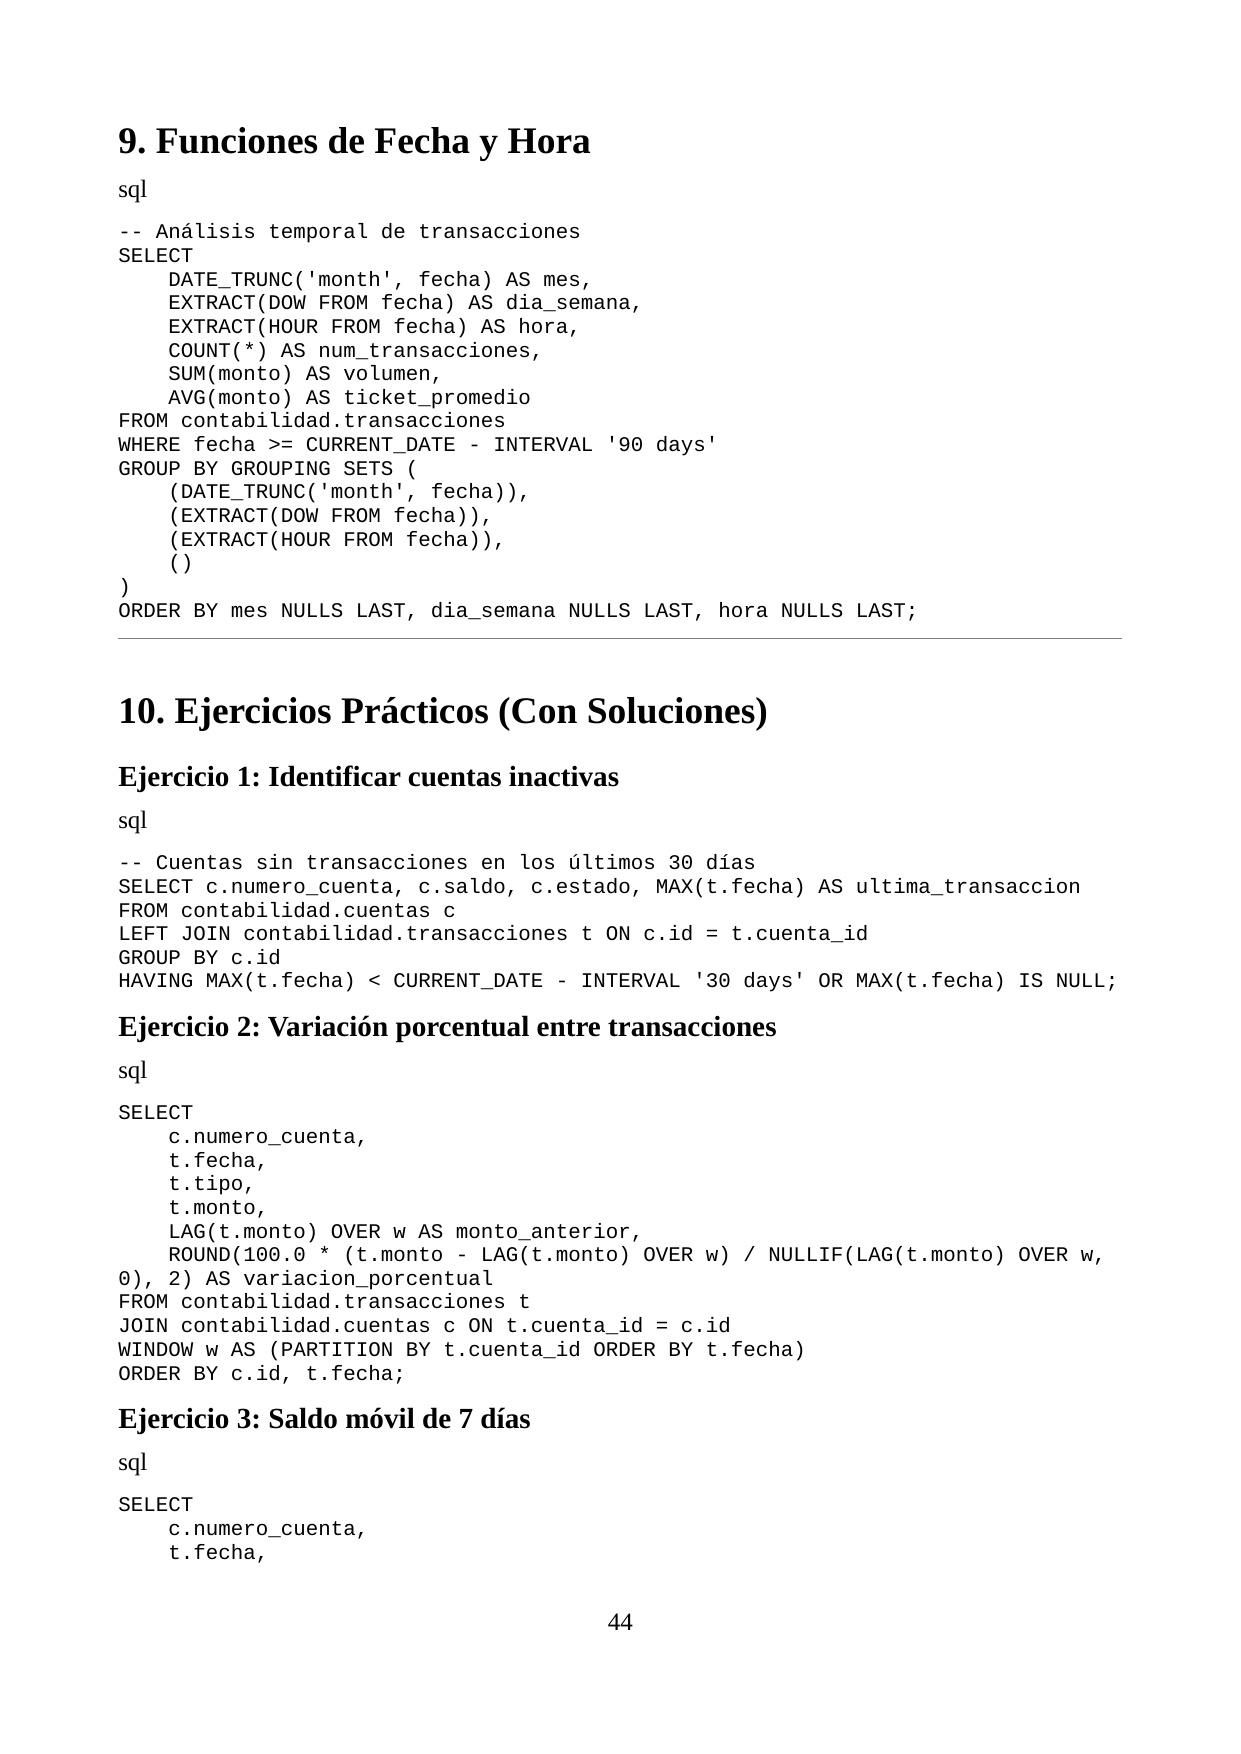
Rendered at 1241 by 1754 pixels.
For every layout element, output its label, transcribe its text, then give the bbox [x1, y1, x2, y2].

subtitle Ejercicio 2: Variación porcentual entre transacciones [118, 1009, 1122, 1042]
text EXTRACT(DOW FROM fecha) AS dia_semana, [118, 292, 1122, 316]
text LEFT JOIN contabilidad.transacciones t ON c.id = t.cuenta_id [118, 923, 1122, 947]
text sql [118, 805, 1122, 833]
text t.fecha, [118, 1150, 1122, 1173]
text t.tipo, [118, 1173, 1122, 1197]
text t.monto, [118, 1197, 1122, 1221]
text -- Cuentas sin transacciones en los últimos 30 días [118, 852, 1122, 876]
subtitle Ejercicio 3: Saldo móvil de 7 días [118, 1401, 1122, 1434]
text HAVING MAX(t.fecha) < CURRENT_DATE - INTERVAL '30 days' OR MAX(t.fecha) IS NULL; [118, 971, 1122, 994]
text GROUP BY GROUPING SETS ( [118, 458, 1122, 481]
text GROUP BY c.id [118, 947, 1122, 971]
text -- Análisis temporal de transacciones [118, 221, 1122, 245]
text EXTRACT(HOUR FROM fecha) AS hora, [118, 316, 1122, 339]
text WHERE fecha >= CURRENT_DATE - INTERVAL '90 days' [118, 434, 1122, 458]
text c.numero_cuenta, [118, 1518, 1122, 1542]
text ) [118, 576, 1122, 600]
text (EXTRACT(HOUR FROM fecha)), [118, 529, 1122, 552]
text WINDOW w AS (PARTITION BY t.cuenta_id ORDER BY t.fecha) [118, 1339, 1122, 1362]
subtitle 10. Ejercicios Prácticos (Con Soluciones) [118, 688, 1122, 732]
text FROM contabilidad.transacciones [118, 411, 1122, 434]
text FROM contabilidad.cuentas c [118, 899, 1122, 923]
text (DATE_TRUNC('month', fecha)), [118, 481, 1122, 505]
text JOIN contabilidad.cuentas c ON t.cuenta_id = c.id [118, 1315, 1122, 1339]
text t.fecha, [118, 1542, 1122, 1565]
text SELECT [118, 1494, 1122, 1518]
text DATE_TRUNC('month', fecha) AS mes, [118, 269, 1122, 292]
text ORDER BY mes NULLS LAST, dia_semana NULLS LAST, hora NULLS LAST; [118, 600, 1122, 623]
text COUNT(*) AS num_transacciones, [118, 339, 1122, 363]
text c.numero_cuenta, [118, 1126, 1122, 1150]
text sql [118, 174, 1122, 202]
text LAG(t.monto) OVER w AS monto_anterior, [118, 1221, 1122, 1244]
text SUM(monto) AS volumen, [118, 363, 1122, 387]
subtitle 9. Funciones de Fecha y Hora [118, 118, 1122, 161]
text SELECT c.numero_cuenta, c.saldo, c.estado, MAX(t.fecha) AS ultima_transaccion [118, 876, 1122, 899]
subtitle Ejercicio 1: Identificar cuentas inactivas [118, 759, 1122, 792]
text SELECT [118, 245, 1122, 269]
text () [118, 552, 1122, 576]
text sql [118, 1055, 1122, 1083]
text SELECT [118, 1102, 1122, 1126]
text ORDER BY c.id, t.fecha; [118, 1362, 1122, 1386]
text FROM contabilidad.transacciones t [118, 1292, 1122, 1315]
text sql [118, 1447, 1122, 1476]
text AVG(monto) AS ticket_promedio [118, 387, 1122, 411]
text ROUND(100.0 * (t.monto - LAG(t.monto) OVER w) / NULLIF(LAG(t.monto) OVER w, 0), 2) AS variacion_porcentual [118, 1244, 1122, 1292]
text (EXTRACT(DOW FROM fecha)), [118, 505, 1122, 529]
